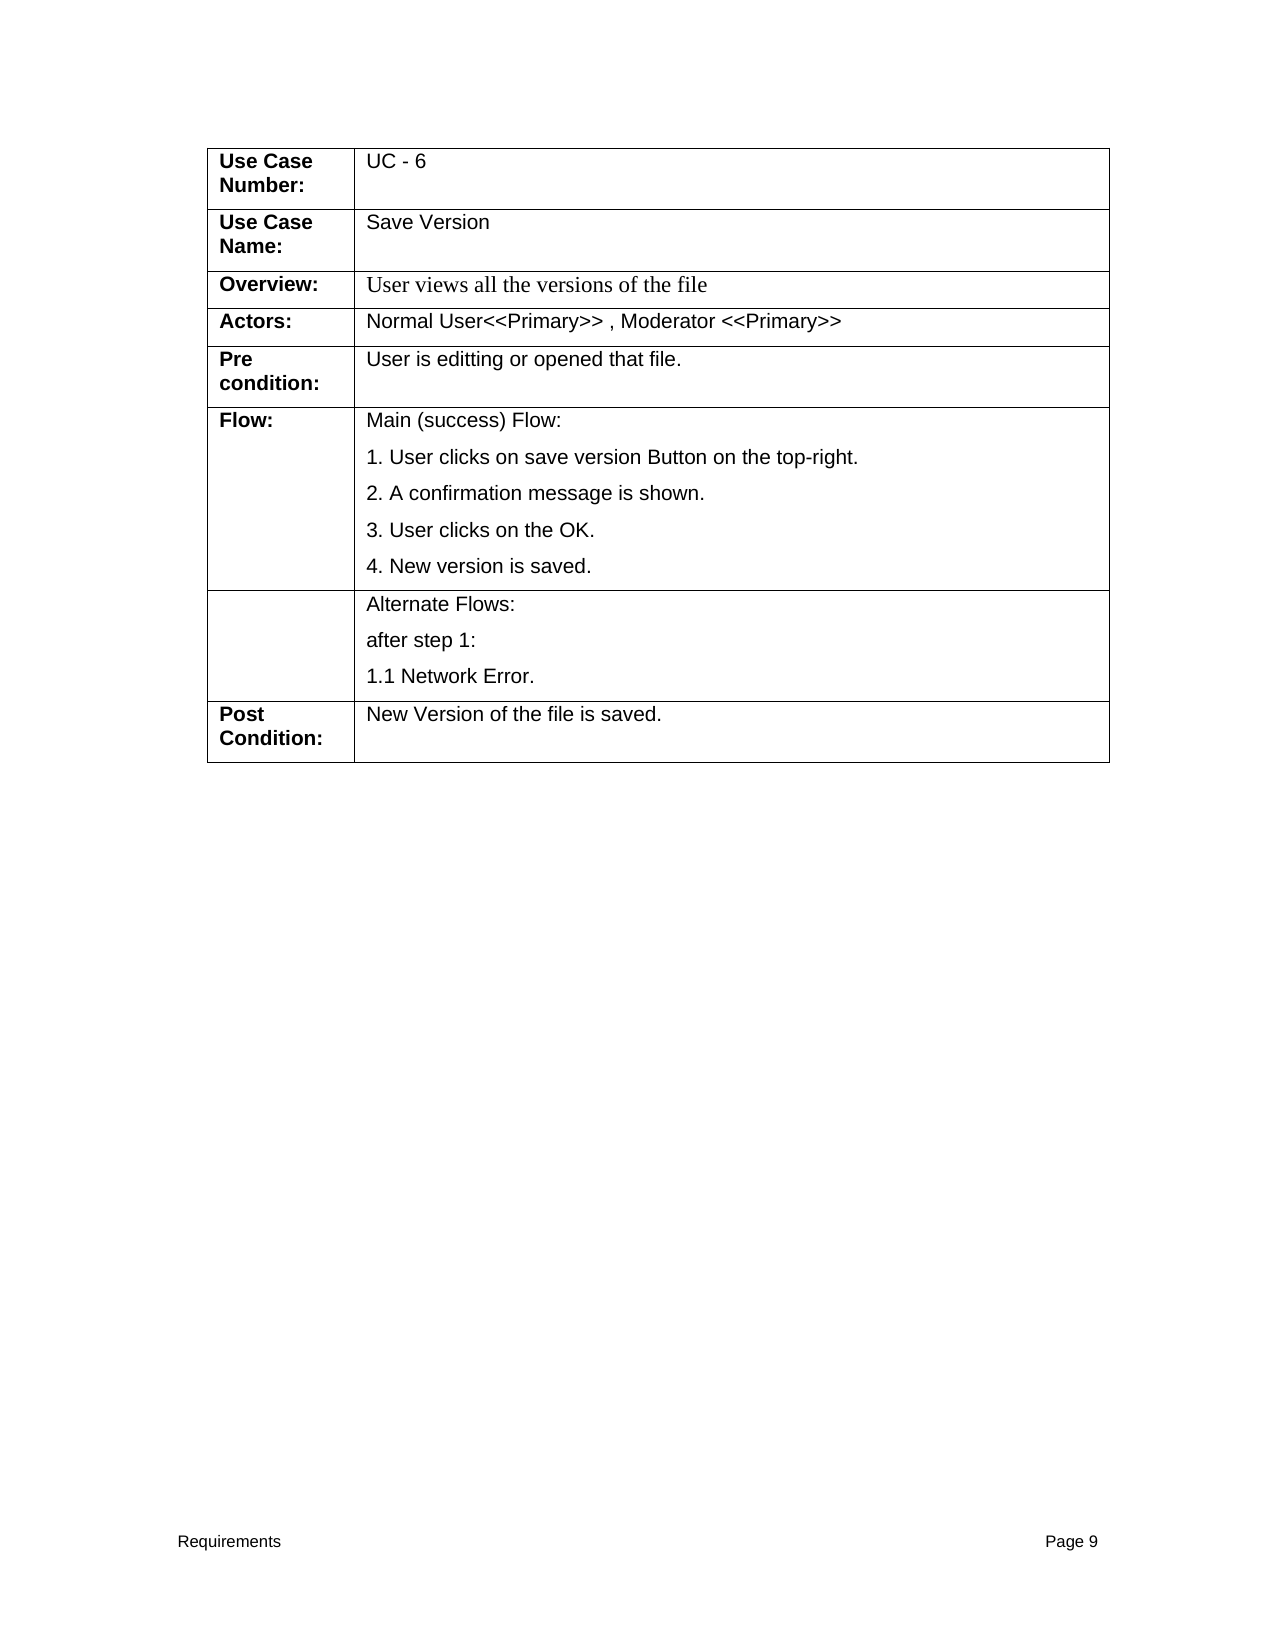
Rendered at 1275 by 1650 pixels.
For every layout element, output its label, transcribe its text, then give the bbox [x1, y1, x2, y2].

table_cell Save Version [355, 210, 1109, 271]
table_cell Post Condition: [208, 702, 354, 762]
table_cell [208, 591, 354, 701]
table_cell Use Case Name: [208, 210, 354, 271]
table_cell User is editting or opened that file. [355, 347, 1109, 407]
table_cell Overview: [208, 272, 354, 308]
table_cell Flow: [208, 408, 354, 590]
table_cell Alternate Flows: after step 1: 1.1 Network Error. [355, 591, 1109, 701]
table_header Use Case Number: [208, 149, 354, 209]
table_cell Main (success) Flow: 1. User clicks on save version Button on the top-right. 2. A confirmation message is shown. 3. User clicks on the OK. 4. New version is saved. [355, 408, 1109, 590]
table_cell Actors: [208, 309, 354, 346]
table_cell Pre condition: [208, 347, 354, 407]
table_cell New Version of the file is saved. [355, 702, 1109, 762]
table_header UC - 6 [355, 149, 1109, 209]
table_cell User views all the versions of the file [355, 272, 1109, 308]
table_cell Normal User<<Primary>> , Moderator <<Primary>> [355, 309, 1109, 346]
